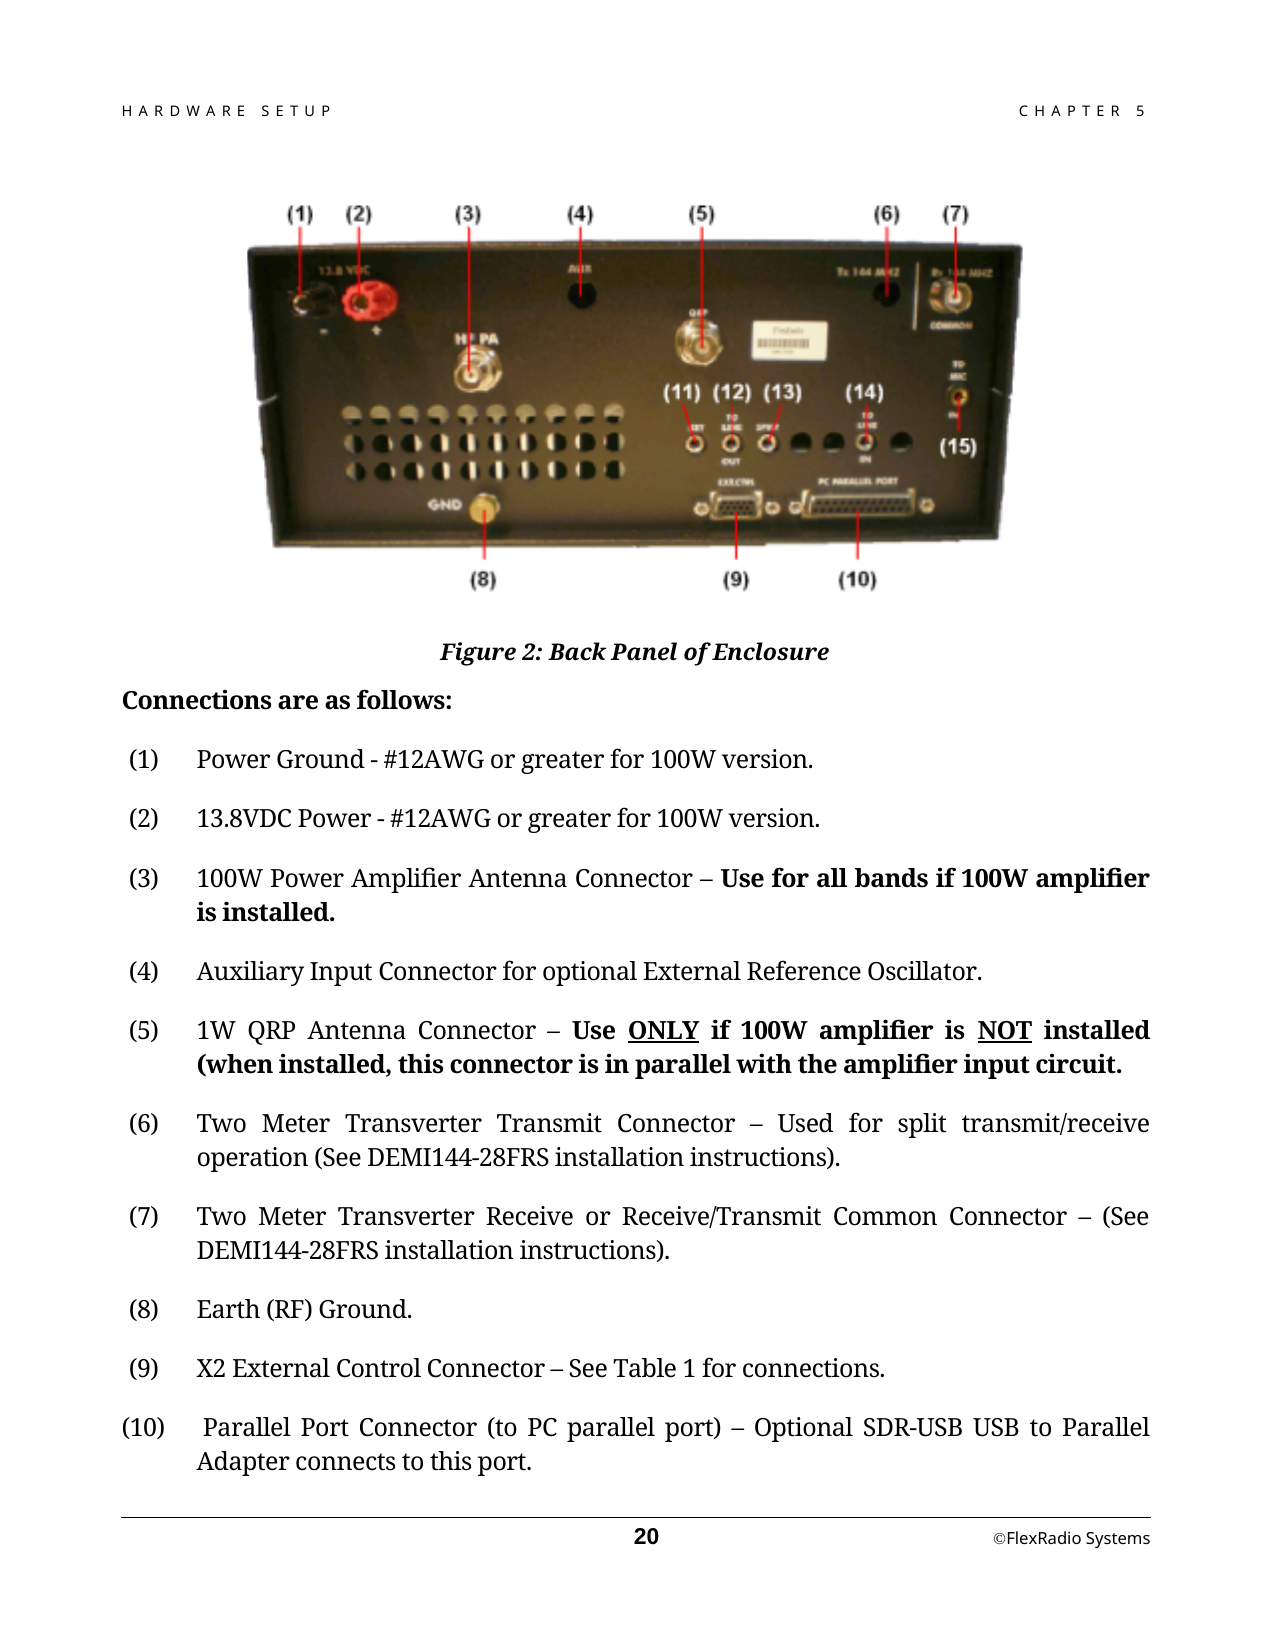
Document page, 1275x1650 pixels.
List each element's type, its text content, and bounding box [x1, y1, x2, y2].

picture [247, 196, 1025, 602]
text Figure 2: Back Panel of Enclosure [121, 636, 1151, 667]
list Parallel Port Connector (to PC parallel port) – Optional SDR-USB USB to Parallel Adapter connects to this port. [121, 1410, 1151, 1478]
list Two Meter Transverter Transmit Connector – Used for split transmit/receive operation (See DEMI144-28FRS installation instructions). [121, 1106, 1151, 1174]
list Two Meter Transverter Receive or Receive/Transmit Common Connector – (See DEMI144-28FRS installation instructions). [121, 1199, 1151, 1267]
list X2 External Control Connector – See Table 1 for connections. [121, 1351, 1151, 1385]
list 1W QRP Antenna Connector – Use ONLY if 100W amplifier is NOT installed (when installed, this connector is in parallel with the amplifier input circuit. [121, 1012, 1151, 1081]
list 100W Power Amplifier Antenna Connector – Use for all bands if 100W amplifier is installed. [121, 860, 1151, 928]
list Power Ground - #12AWG or greater for 100W version. [121, 742, 1151, 776]
list 13.8VDC Power - #12AWG or greater for 100W version. [121, 801, 1151, 835]
text Connections are as follows: [121, 683, 1151, 717]
list Earth (RF) Ground. [121, 1292, 1151, 1326]
list Auxiliary Input Connector for optional External Reference Oscillator. [121, 953, 1151, 987]
